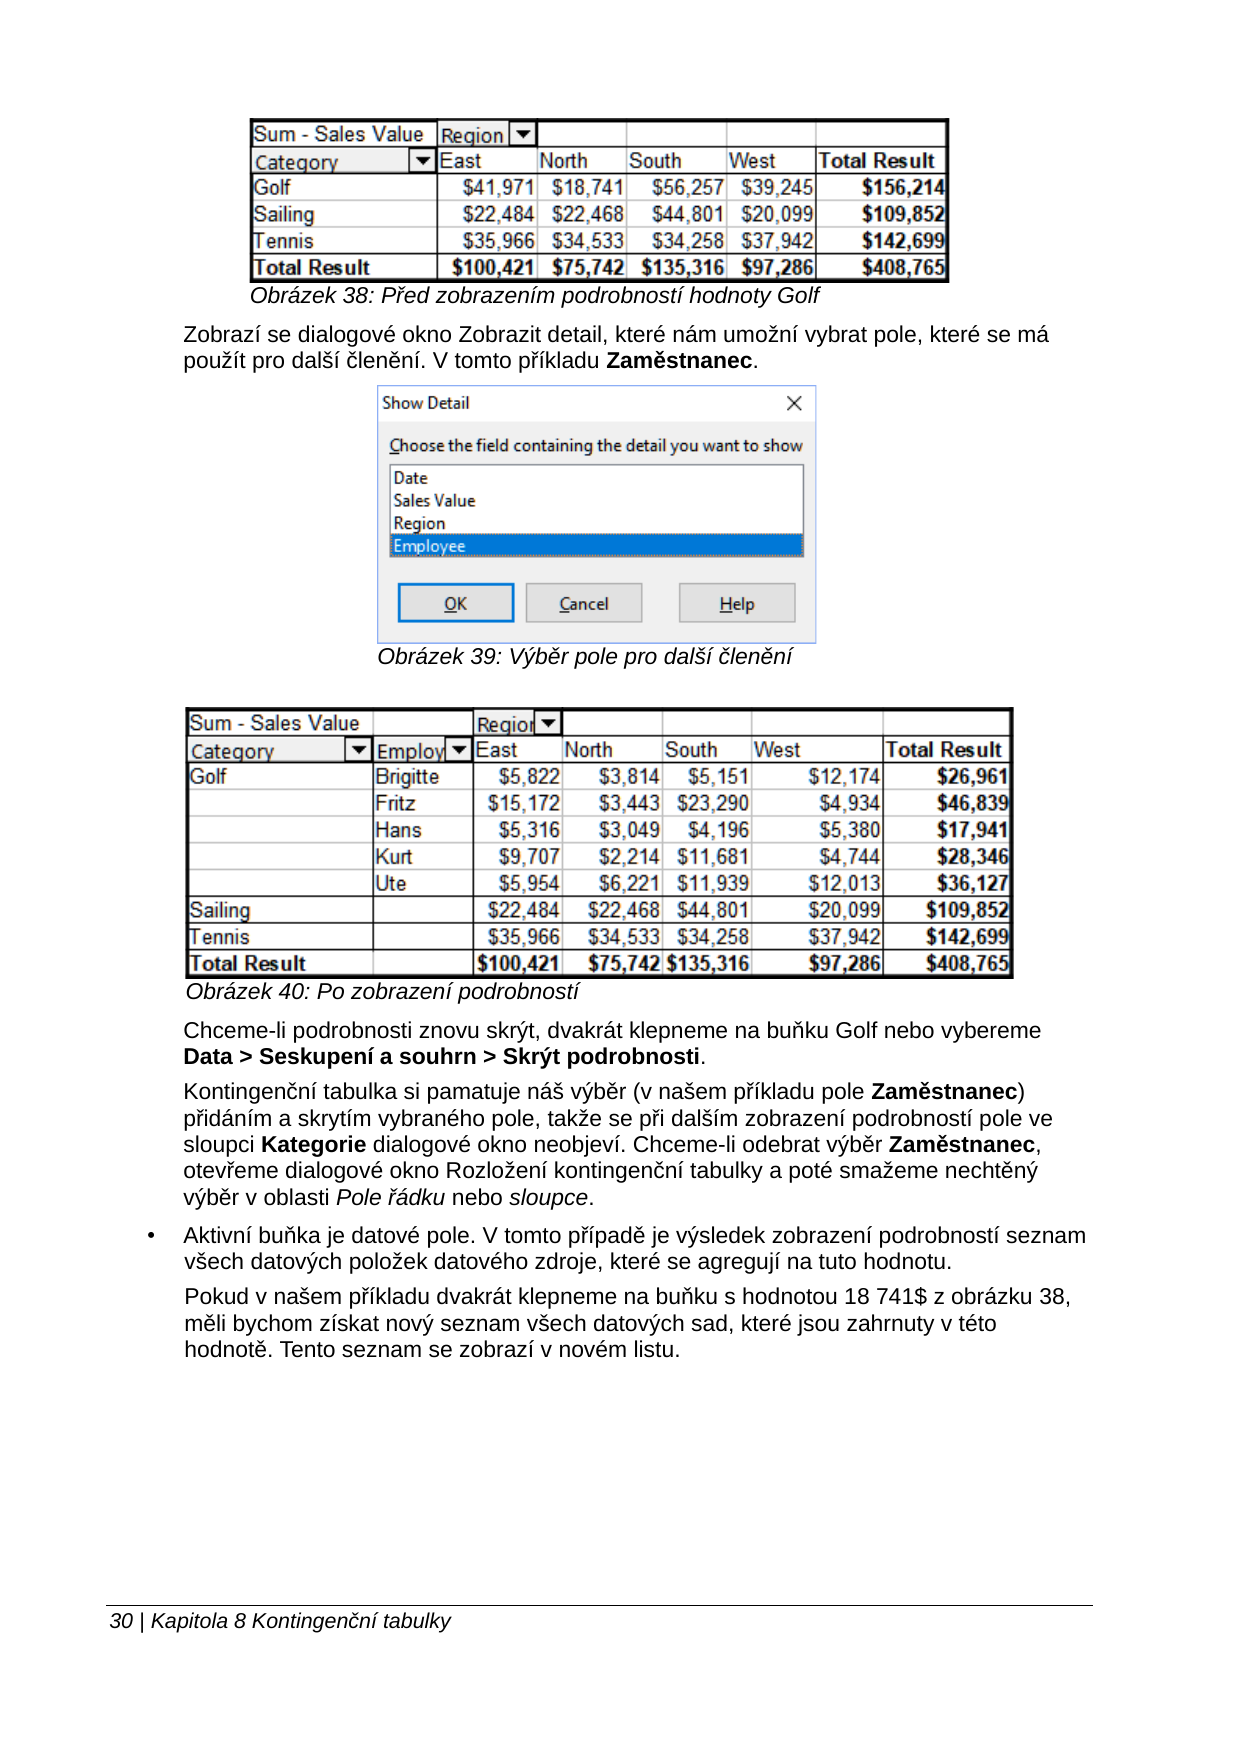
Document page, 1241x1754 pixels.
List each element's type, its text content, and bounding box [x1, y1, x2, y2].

picture [185, 707, 1014, 979]
text Zobrazí se dialogové okno Zobrazit detail, které nám umožní vybrat pole, které se má použít pro další členění. V tomto příkladu Zaměstnanec. [165, 321, 1093, 373]
list Pokud v našem příkladu dvakrát klepneme na buňku s hodnotou 18 741$ z obrázku 38, měli bychom získat nový seznam všech datových sad, které jsou zahrnuty v této hodnotě. Tento seznam se zobrazí v novém listu. [144, 1280, 1093, 1365]
text Chceme-li podrobnosti znovu skrýt, dvakrát klepneme na buňku Golf nebo vybereme Data > Seskupení a souhrn > Skrýt podrobnosti. [165, 1017, 1093, 1069]
text Obrázek 38: Před zobrazením podrobností hodnoty Golf [249, 283, 949, 308]
picture [249, 118, 950, 283]
text Obrázek 39: Výběr pole pro další členění [377, 385, 822, 669]
text Kontingenční tabulka si pamatuje náš výběr (v našem příkladu pole Zaměstnanec) přidáním a skrytím vybraného pole, takže se při dalším zobrazení podrobností pole ve sloupci Kategorie dialogové okno neobjeví. Chceme-li odebrat výběr Zaměstnanec, otevřeme dialogové okno Rozložení kontingenční tabulky a poté smažeme nechtěný výběr v oblasti Pole řádku nebo sloupce. [165, 1078, 1093, 1210]
list Aktivní buňka je datové pole. V tomto případě je výsledek zobrazení podrobností seznam všech datových položek datového zdroje, které se agregují na tuto hodnotu. [144, 1219, 1093, 1274]
picture [377, 385, 817, 644]
text Obrázek 40: Po zobrazení podrobností [185, 979, 1013, 1004]
